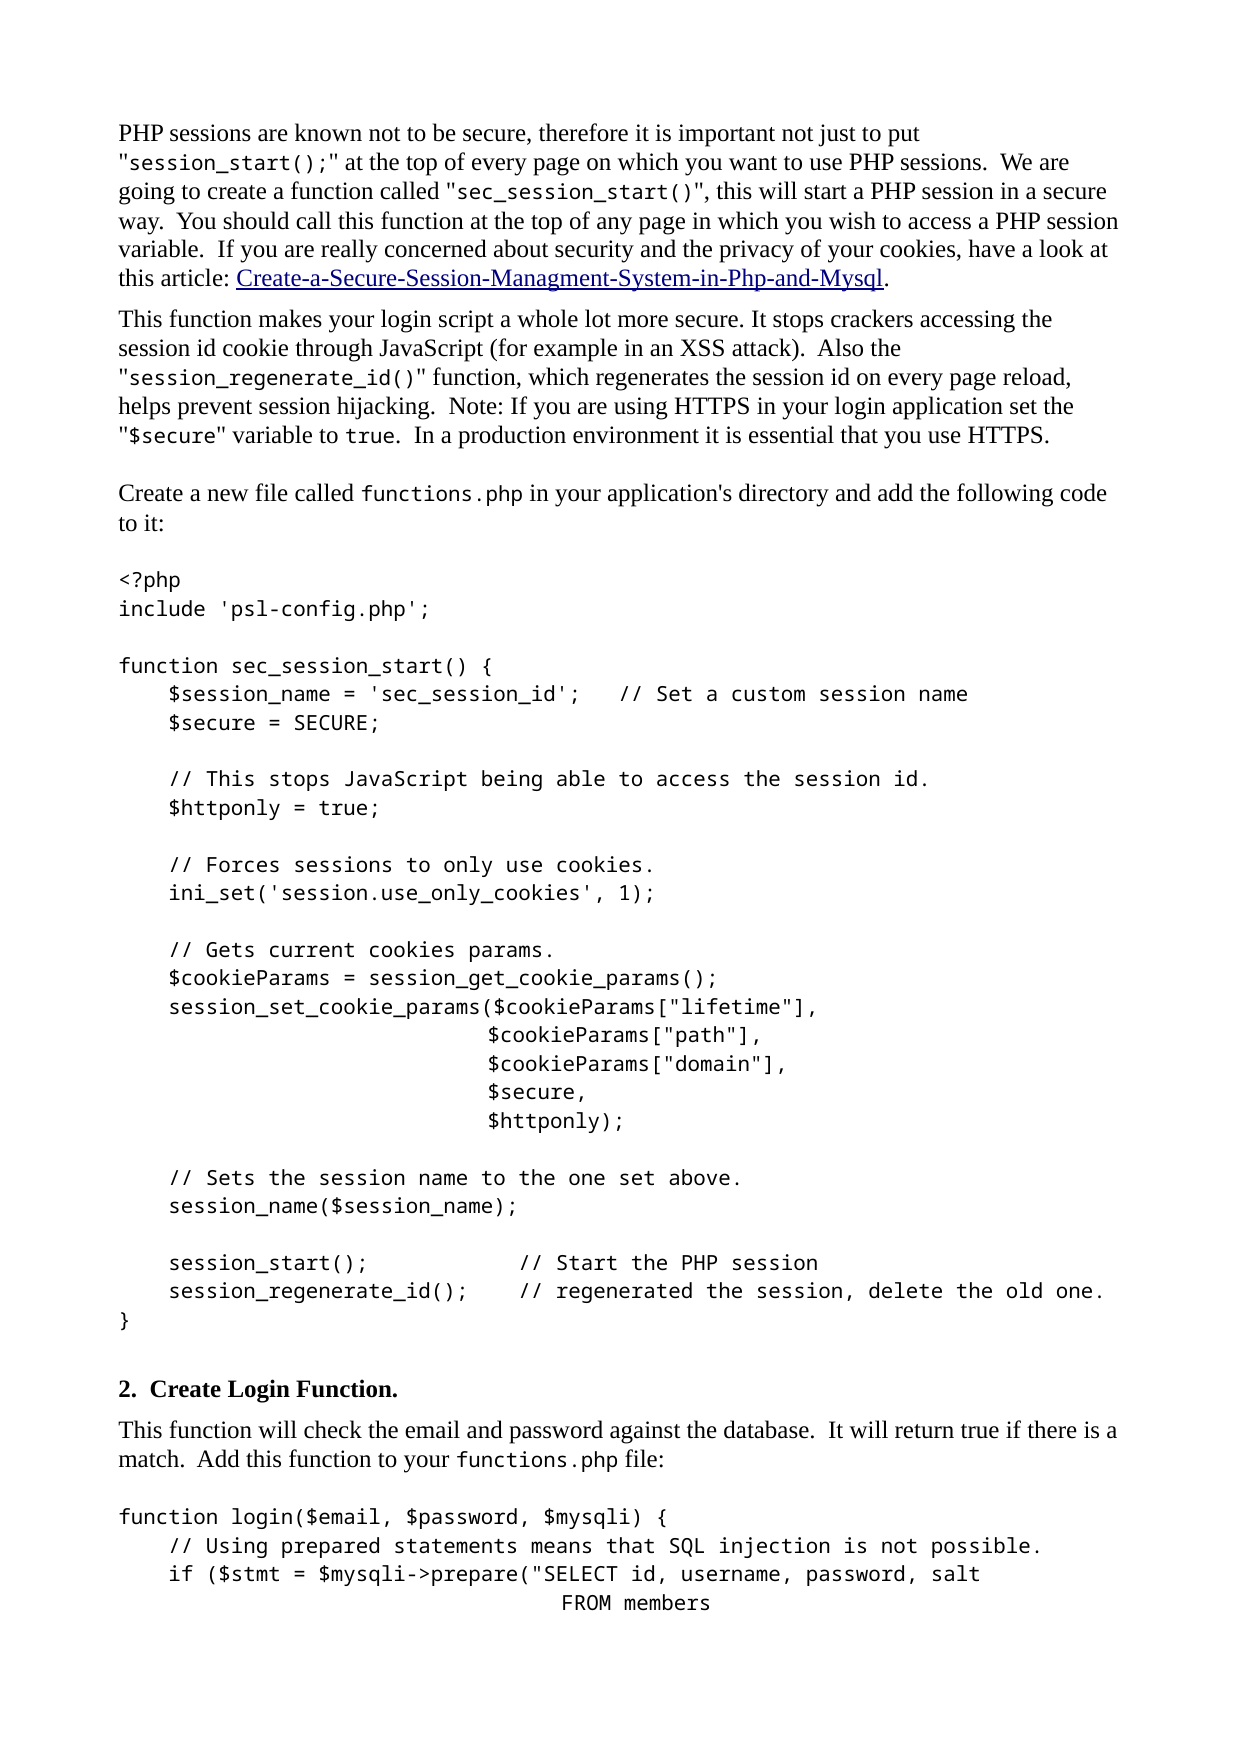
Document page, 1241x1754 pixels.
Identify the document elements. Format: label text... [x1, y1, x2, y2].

text session_regenerate_id(); // regenerated the session, delete the old one. [118, 1276, 1122, 1305]
text $cookieParams["domain"], [118, 1049, 1122, 1077]
text function login($email, $password, $mysqli) { [118, 1502, 1122, 1531]
text $cookieParams = session_get_cookie_params(); [118, 963, 1122, 992]
text $session_name = 'sec_session_id'; // Set a custom session name [118, 679, 1122, 708]
text // Forces sessions to only use cookies. [118, 850, 1122, 878]
text $httponly); [118, 1106, 1122, 1134]
text 2. Create Login Function. [118, 1374, 1122, 1403]
text PHP sessions are known not to be secure, therefore it is important not just to put "session_start();" at the top of every page on which you want to use PHP sessions. We are going to create a function called "sec_session_start()", this will start a PHP session in a secure way. You should call this function at the top of any page in which you wish to access a PHP session variable. If you are really concerned about security and the privacy of your cookies, have a look at this article: Create-a-Secure-Session-Managment-System-in-Php-and-Mysql. [118, 118, 1122, 292]
text session_set_cookie_params($cookieParams["lifetime"], [118, 992, 1122, 1020]
text This function will check the email and password against the database. It will return true if there is a match. Add this function to your functions.php file: [118, 1416, 1122, 1474]
text // This stops JavaScript being able to access the session id. [118, 764, 1122, 793]
text session_name($session_name); [118, 1191, 1122, 1219]
text function sec_session_start() { [118, 651, 1122, 679]
text Create a new file called functions.php in your application's directory and add the following code to it: [118, 478, 1122, 537]
text <?php [118, 565, 1122, 594]
text session_start(); // Start the PHP session [118, 1248, 1122, 1276]
text include 'psl-config.php'; [118, 594, 1122, 622]
text This function makes your login script a whole lot more secure. It stops crackers accessing the session id cookie through JavaScript (for example in an XSS attack). Also the "session_regenerate_id()" function, which regenerates the session id on every page reload, helps prevent session hijacking. Note: If you are using HTTPS in your login application set the "$secure" variable to true. In a production environment it is essential that you use HTTPS. [118, 304, 1122, 450]
text $cookieParams["path"], [118, 1020, 1122, 1049]
text $secure, [118, 1077, 1122, 1106]
text // Using prepared statements means that SQL injection is not possible. [118, 1531, 1122, 1559]
text $secure = SECURE; [118, 708, 1122, 736]
text // Gets current cookies params. [118, 935, 1122, 963]
text ini_set('session.use_only_cookies', 1); [118, 878, 1122, 907]
text } [118, 1305, 1122, 1333]
text if ($stmt = $mysqli->prepare("SELECT id, username, password, salt [118, 1559, 1122, 1588]
text $httponly = true; [118, 793, 1122, 821]
text FROM members [118, 1588, 1122, 1616]
text // Sets the session name to the one set above. [118, 1163, 1122, 1191]
